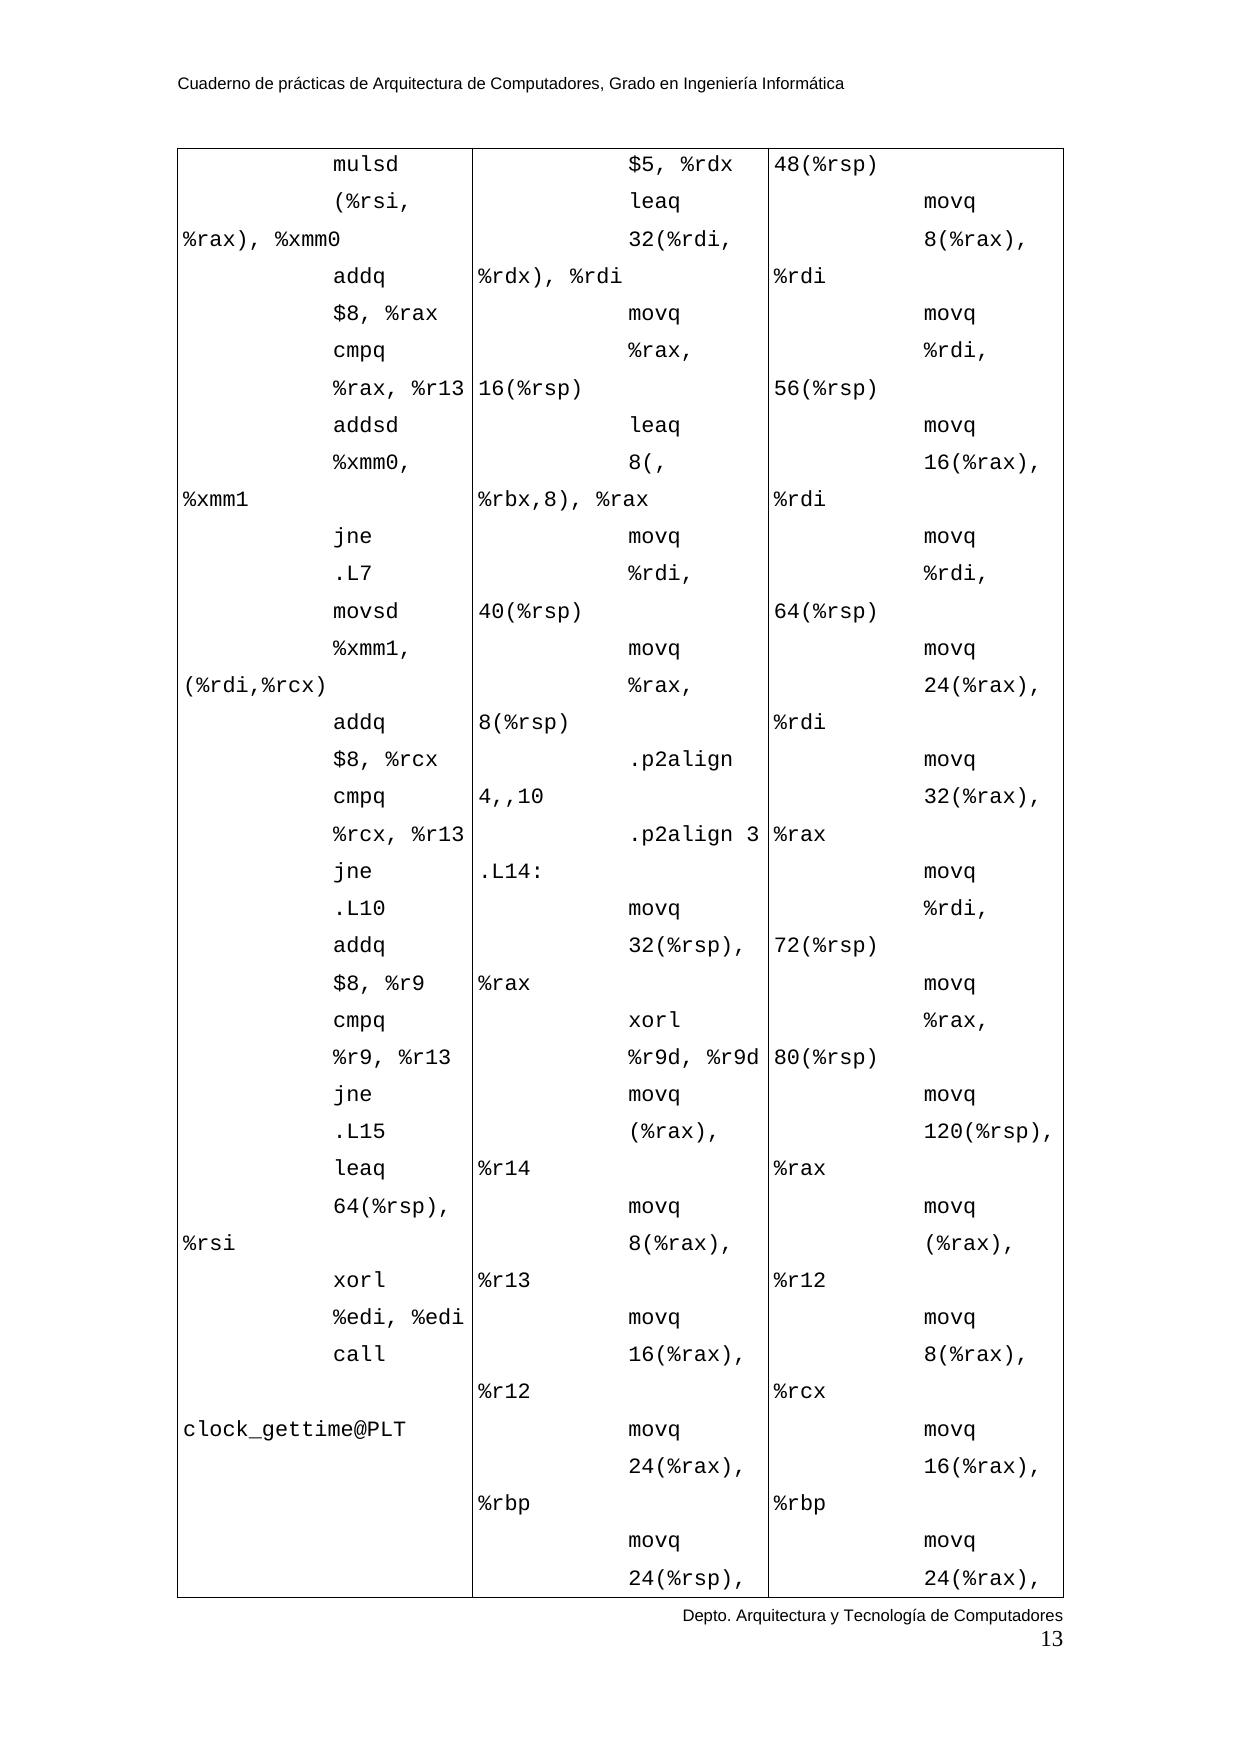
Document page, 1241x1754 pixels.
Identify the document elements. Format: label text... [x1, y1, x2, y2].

table_cell $5, %rdx leaq 32(%rdi,%rdx), %rdi movq %rax, 16(%rsp) leaq 8(,%rbx,8), %rax movq %rdi, 40(%rsp) movq %rax, 8(%rsp) .p2align 4,,10 .p2align 3 .L14: movq 32(%rsp), %rax xorl %r9d, %r9d movq (%rax), %r14 movq 8(%rax), %r13 movq 16(%rax), %r12 movq 24(%rax), %rbp movq 24(%rsp), [473, 149, 768, 1597]
table_cell 48(%rsp) movq 8(%rax), %rdi movq %rdi, 56(%rsp) movq 16(%rax), %rdi movq %rdi, 64(%rsp) movq 24(%rax), %rdi movq 32(%rax), %rax movq %rdi, 72(%rsp) movq %rax, 80(%rsp) movq 120(%rsp), %rax movq (%rax), %r12 movq 8(%rax), %rcx movq 16(%rax), %rbp movq 24(%rax), [769, 149, 1063, 1597]
table_cell mulsd (%rsi,%rax), %xmm0 addq $8, %rax cmpq %rax, %r13 addsd %xmm0, %xmm1 jne .L7 movsd %xmm1, (%rdi,%rcx) addq $8, %rcx cmpq %rcx, %r13 jne .L10 addq $8, %r9 cmpq %r9, %r13 jne .L15 leaq 64(%rsp), %rsi xorl %edi, %edi call clock_gettime@PLT [178, 149, 472, 1597]
